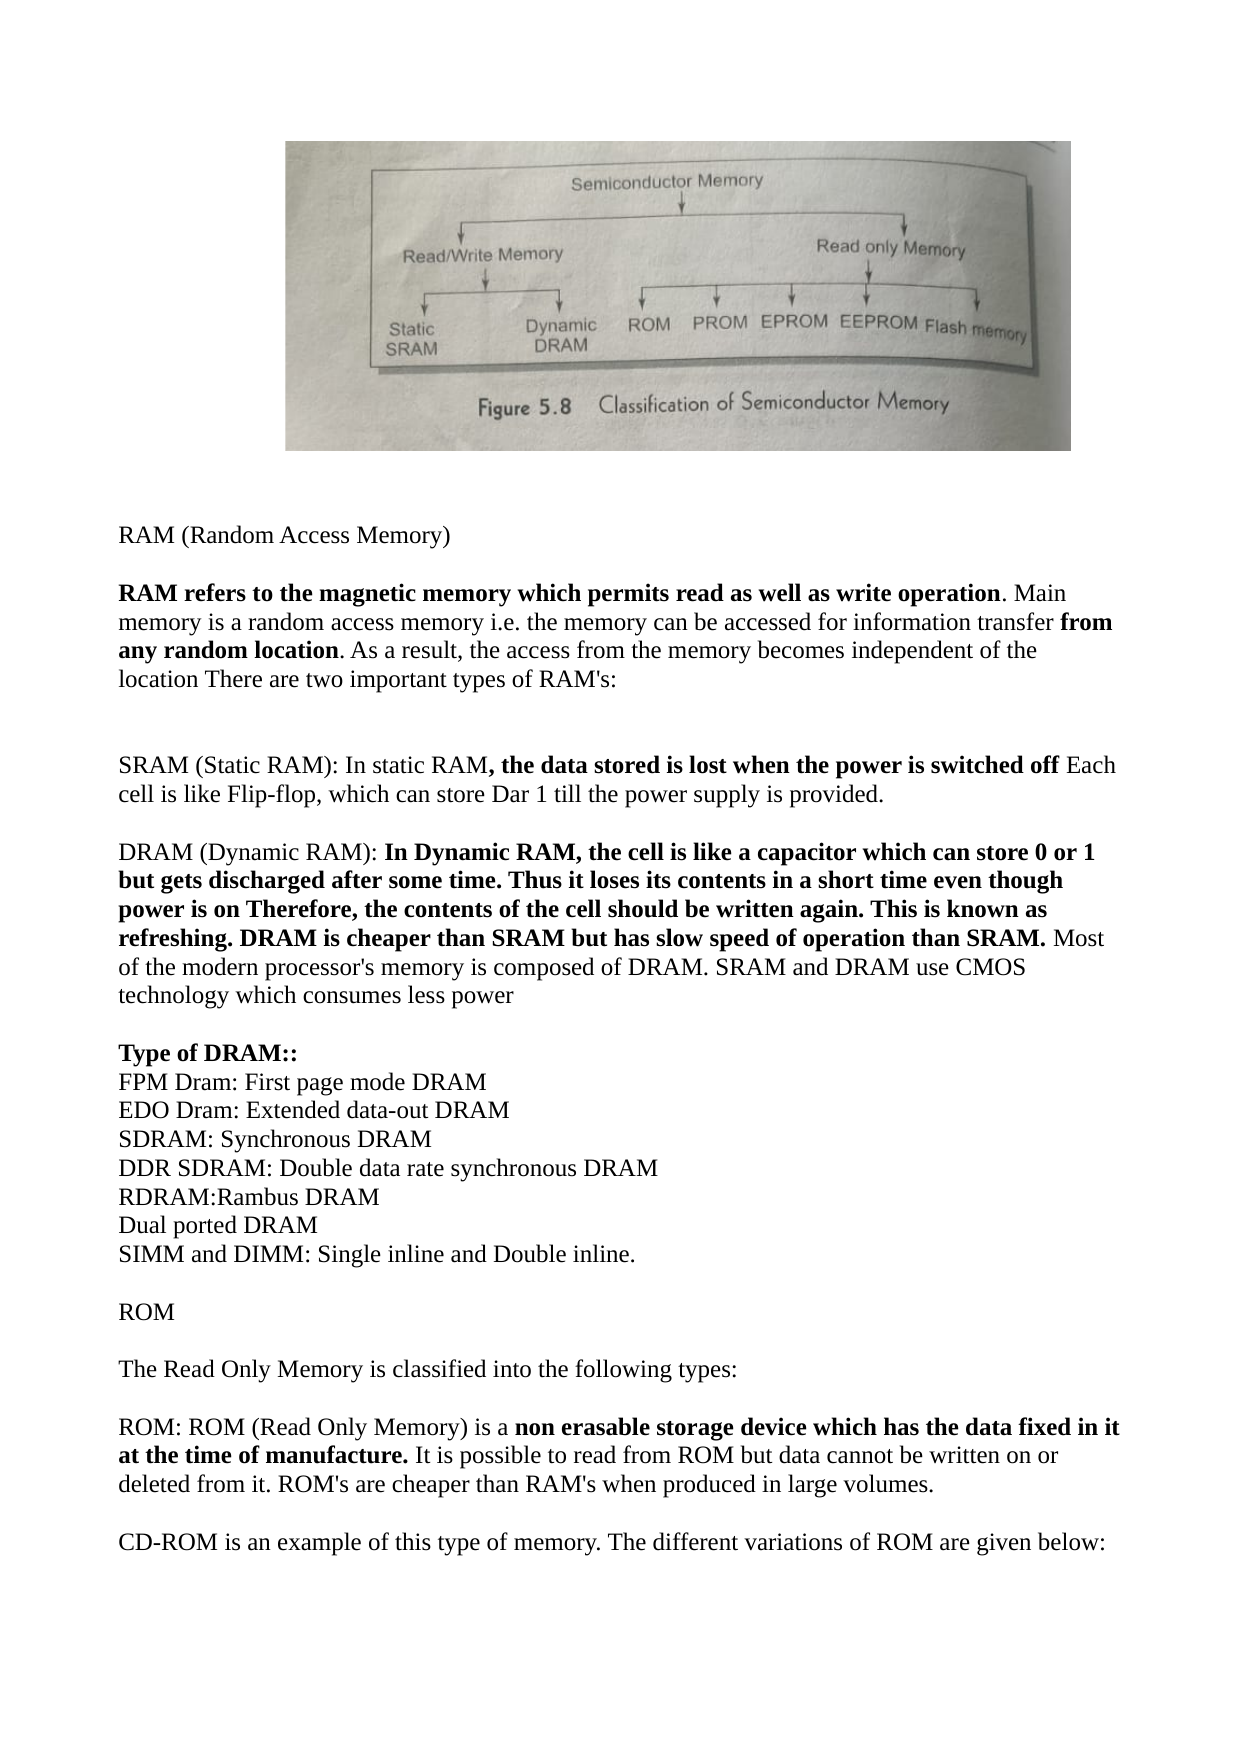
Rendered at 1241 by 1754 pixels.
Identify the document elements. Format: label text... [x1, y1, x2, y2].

text Dual ported DRAM [118, 1211, 1122, 1239]
text RAM (Random Access Memory) [118, 521, 1122, 549]
text Type of DRAM:: [118, 1038, 1122, 1067]
text ROM [118, 1297, 1122, 1326]
text The Read Only Memory is classified into the following types: [118, 1354, 1122, 1383]
text EDO Dram: Extended data-out DRAM [118, 1096, 1122, 1124]
text FPM Dram: First page mode DRAM [118, 1067, 1122, 1096]
text RAM refers to the magnetic memory which permits read as well as write operation. Main memory is a random access memory i.e. the memory can be accessed for information transfer from any random location. As a result, the access from the memory becomes independent of the location There are two important types of RAM's: [118, 578, 1122, 693]
text DRAM (Dynamic RAM): In Dynamic RAM, the cell is like a capacitor which can store 0 or 1 but gets discharged after some time. Thus it loses its contents in a short time even though power is on Therefore, the contents of the cell should be written again. This is known as refreshing. DRAM is cheaper than SRAM but has slow speed of operation than SRAM. Most of the modern processor's memory is composed of DRAM. SRAM and DRAM use CMOS technology which consumes less power [118, 837, 1122, 1009]
picture [285, 141, 1052, 256]
text SIMM and DIMM: Single inline and Double inline. [118, 1239, 1122, 1268]
text SRAM (Static RAM): In static RAM, the data stored is lost when the power is switched off Each cell is like Flip-flop, which can store Dar 1 till the power supply is provided. [118, 751, 1122, 808]
text DDR SDRAM: Double data rate synchronous DRAM [118, 1153, 1122, 1182]
text SDRAM: Synchronous DRAM [118, 1124, 1122, 1153]
text RDRAM:Rambus DRAM [118, 1182, 1122, 1211]
text ROM: ROM (Read Only Memory) is a non erasable storage device which has the data fixed in it at the time of manufacture. It is possible to read from ROM but data cannot be written on or deleted from it. ROM's are cheaper than RAM's when produced in large volumes. [118, 1412, 1122, 1498]
text CD-ROM is an example of this type of memory. The different variations of ROM are given below: [118, 1527, 1122, 1556]
